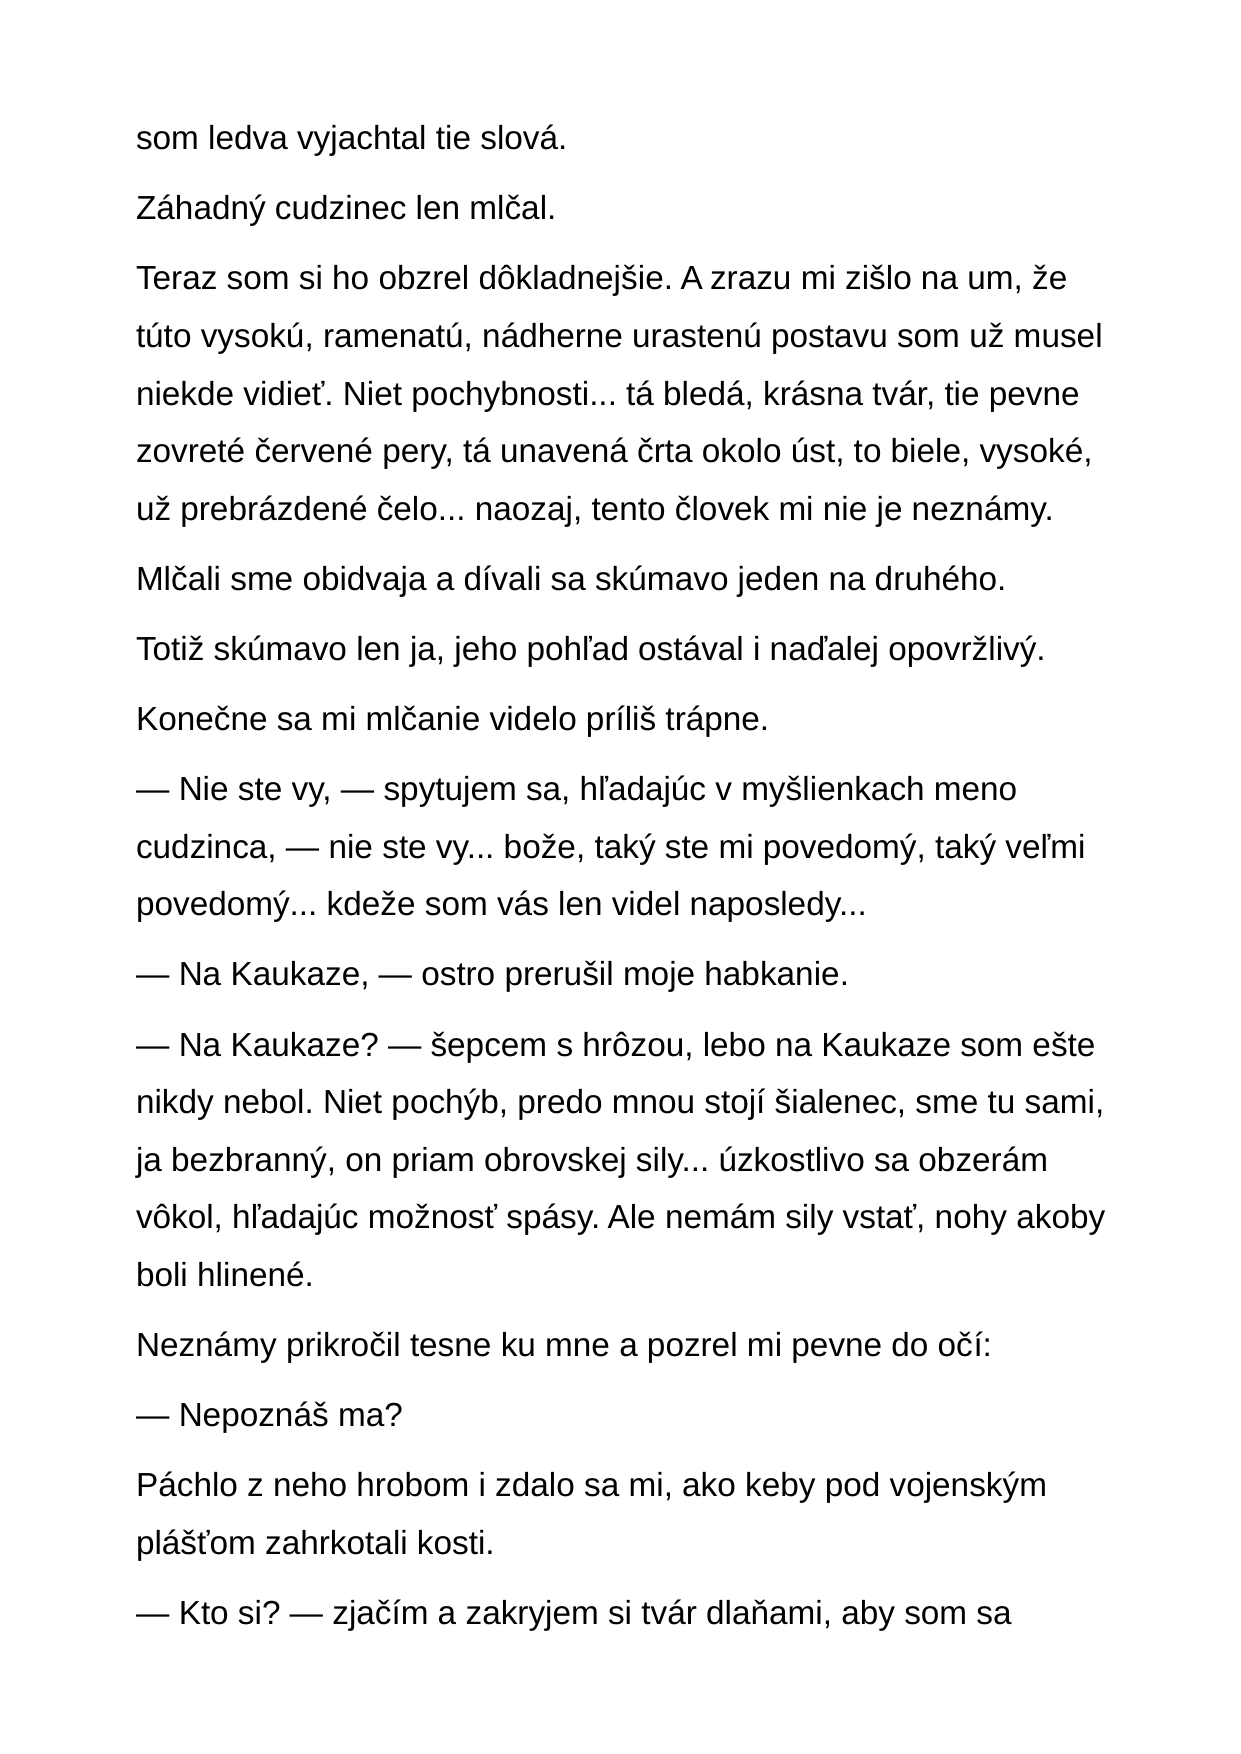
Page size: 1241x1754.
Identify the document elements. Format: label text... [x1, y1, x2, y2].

text Teraz som si ho obzrel dôkladnejšie. A zrazu mi zišlo na um, že túto vysokú, ramenatú, nádherne urastenú postavu som už musel niekde vidieť. Niet pochybnosti... tá bledá, krásna tvár, tie pevne zovreté červené pery, tá unavená črta okolo úst, to biele, vysoké, už prebrázdené čelo... naozaj, tento človek mi nie je neznámy. [136, 258, 1122, 527]
text Totiž skúmavo len ja, jeho pohľad ostával i naďalej opovržlivý. [136, 629, 1122, 667]
text — Nie ste vy, — spytujem sa, hľadajúc v myšlienkach meno cudzinca, — nie ste vy... bože, taký ste mi povedomý, taký veľmi povedomý... kdeže som vás len videl naposledy... [136, 769, 1122, 923]
text — Na Kaukaze, — ostro prerušil moje habkanie. [136, 954, 1122, 993]
text — Kto si? — zjačím a zakryjem si tvár dlaňami, aby som sa [136, 1593, 1122, 1631]
text Konečne sa mi mlčanie videlo príliš trápne. [136, 699, 1122, 737]
text Páchlo z neho hrobom i zdalo sa mi, ako keby pod vojenským plášťom zahrkotali kosti. [136, 1465, 1122, 1561]
text Mlčali sme obidvaja a dívali sa skúmavo jeden na druhého. [136, 559, 1122, 597]
text — Na Kaukaze? — šepcem s hrôzou, lebo na Kaukaze som ešte nikdy nebol. Niet pochýb, predo mnou stojí šialenec, sme tu sami, ja bezbranný, on priam obrovskej sily... úzkostlivo sa obzerám vôkol, hľadajúc možnosť spásy. Ale nemám sily vstať, nohy akoby boli hlinené. [136, 1024, 1122, 1293]
text — Nepoznáš ma? [136, 1395, 1122, 1434]
text Neznámy prikročil tesne ku mne a pozrel mi pevne do očí: [136, 1325, 1122, 1363]
text Záhadný cudzinec len mlčal. [136, 188, 1122, 227]
text som ledva vyjachtal tie slová. [136, 118, 1122, 157]
